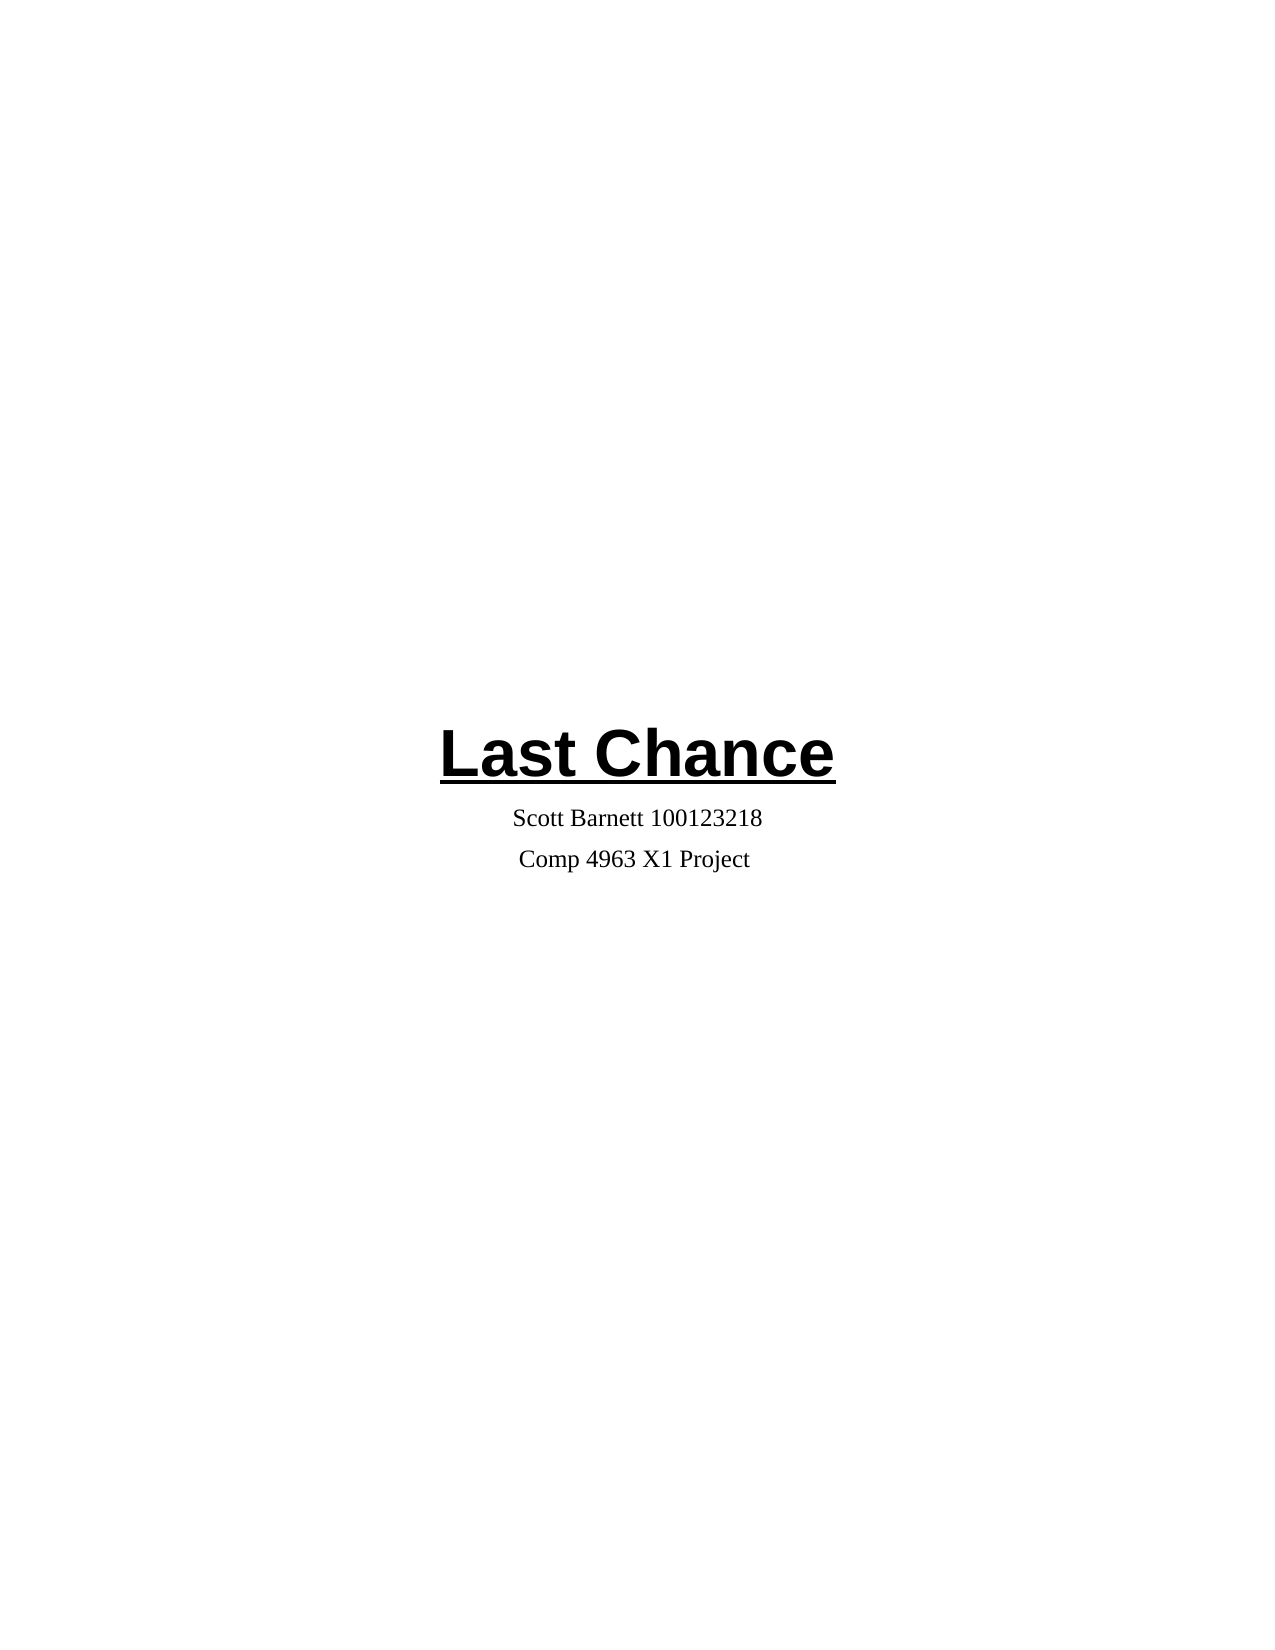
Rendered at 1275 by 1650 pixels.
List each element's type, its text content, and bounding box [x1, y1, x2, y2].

text Comp 4963 X1 Project [118, 844, 1157, 873]
subtitle Last Chance [118, 714, 1157, 791]
text Scott Barnett 100123218 [118, 803, 1157, 832]
